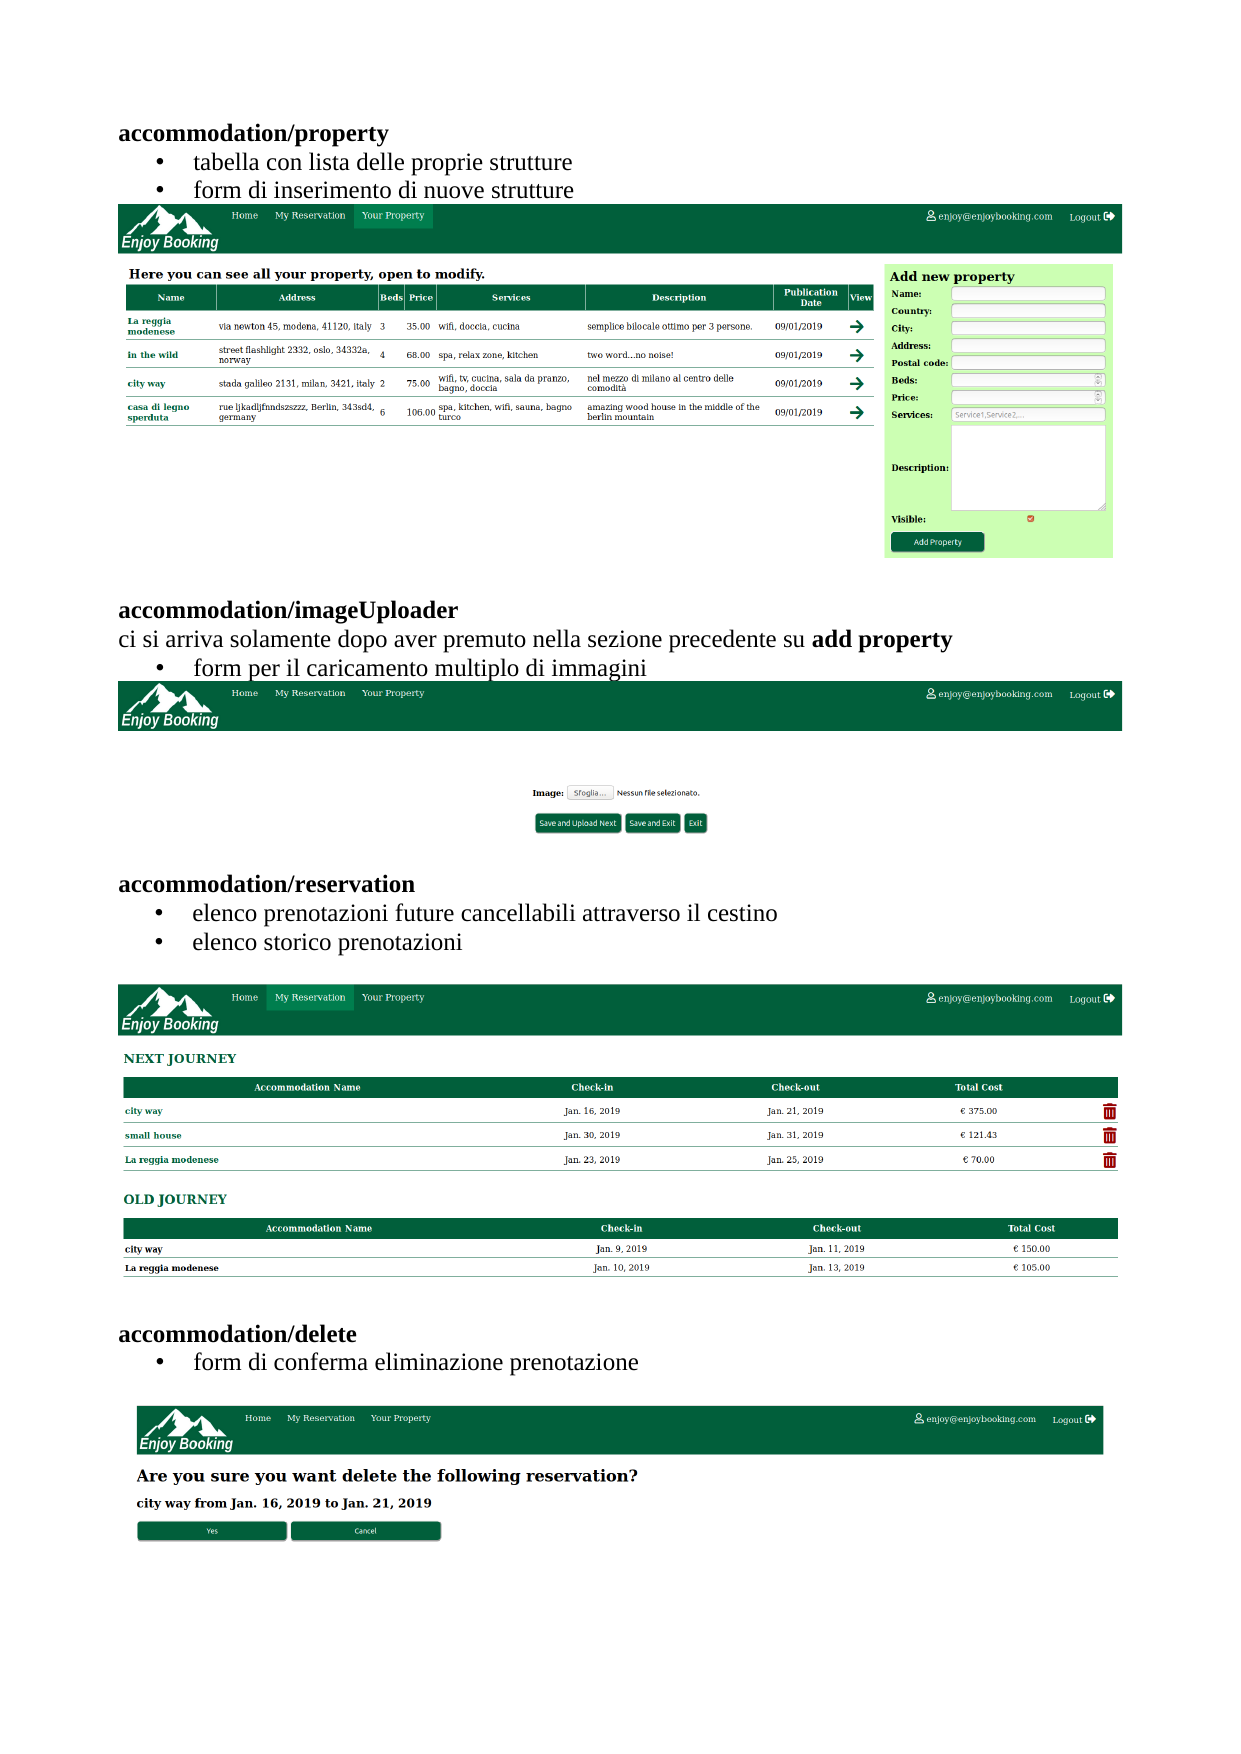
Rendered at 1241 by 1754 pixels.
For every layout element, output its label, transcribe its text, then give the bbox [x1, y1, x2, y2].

text accommodation/delete [118, 1319, 1122, 1347]
picture [118, 681, 1123, 766]
text accommodation/property [118, 118, 1122, 147]
text accommodation/imageUploader [118, 595, 1122, 624]
picture [118, 984, 1123, 1290]
picture [118, 204, 1123, 567]
list form per il caricamento multiplo di immagini [156, 653, 1122, 681]
list form di inserimento di nuove strutture [156, 176, 1122, 204]
text accommodation/reservation [118, 869, 1122, 898]
list form di conferma eliminazione prenotazione [156, 1347, 1122, 1376]
list elenco prenotazioni future cancellabili attraverso il cestino [154, 898, 1122, 927]
text ci si arriva solamente dopo aver premuto nella sezione precedente su add property [118, 624, 1122, 653]
list elenco storico prenotazioni [154, 927, 1122, 956]
picture [136, 1405, 1104, 1471]
list tabella con lista delle proprie strutture [156, 147, 1122, 176]
